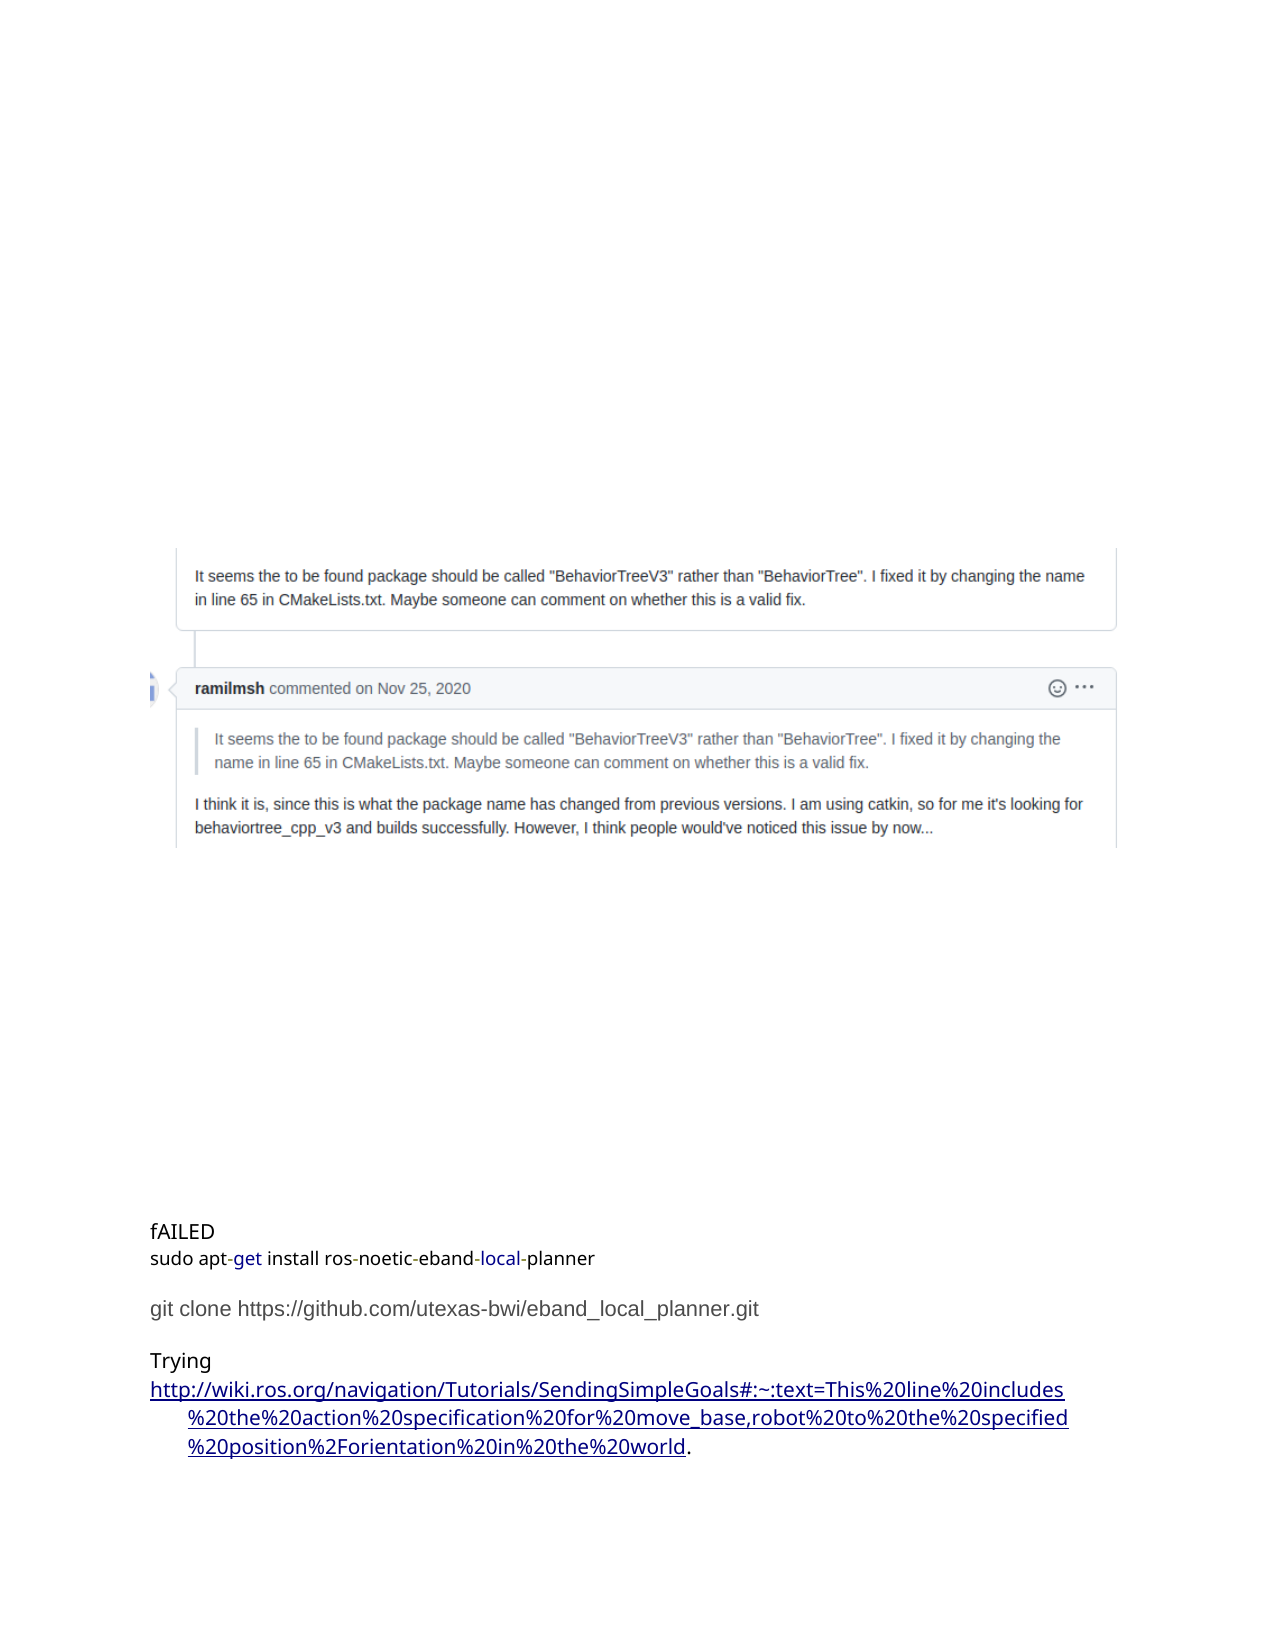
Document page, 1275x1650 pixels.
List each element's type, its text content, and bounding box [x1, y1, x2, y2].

text sudo apt-get install ros-noetic-eband-local-planner [150, 1245, 1125, 1271]
text Trying [150, 1347, 1125, 1375]
text git clone https://github.com/utexas-bwi/eband_local_planner.git [150, 1296, 1125, 1321]
picture [150, 548, 1125, 848]
text http://wiki.ros.org/navigation/Tutorials/SendingSimpleGoals#:~:text=This%20line%20includes%20the%20action%20specification%20for%20move_base,robot%20to%20the%20specified%20position%2Forientation%20in%20the%20world. [150, 1375, 1125, 1460]
text fAILED [150, 1217, 1125, 1245]
